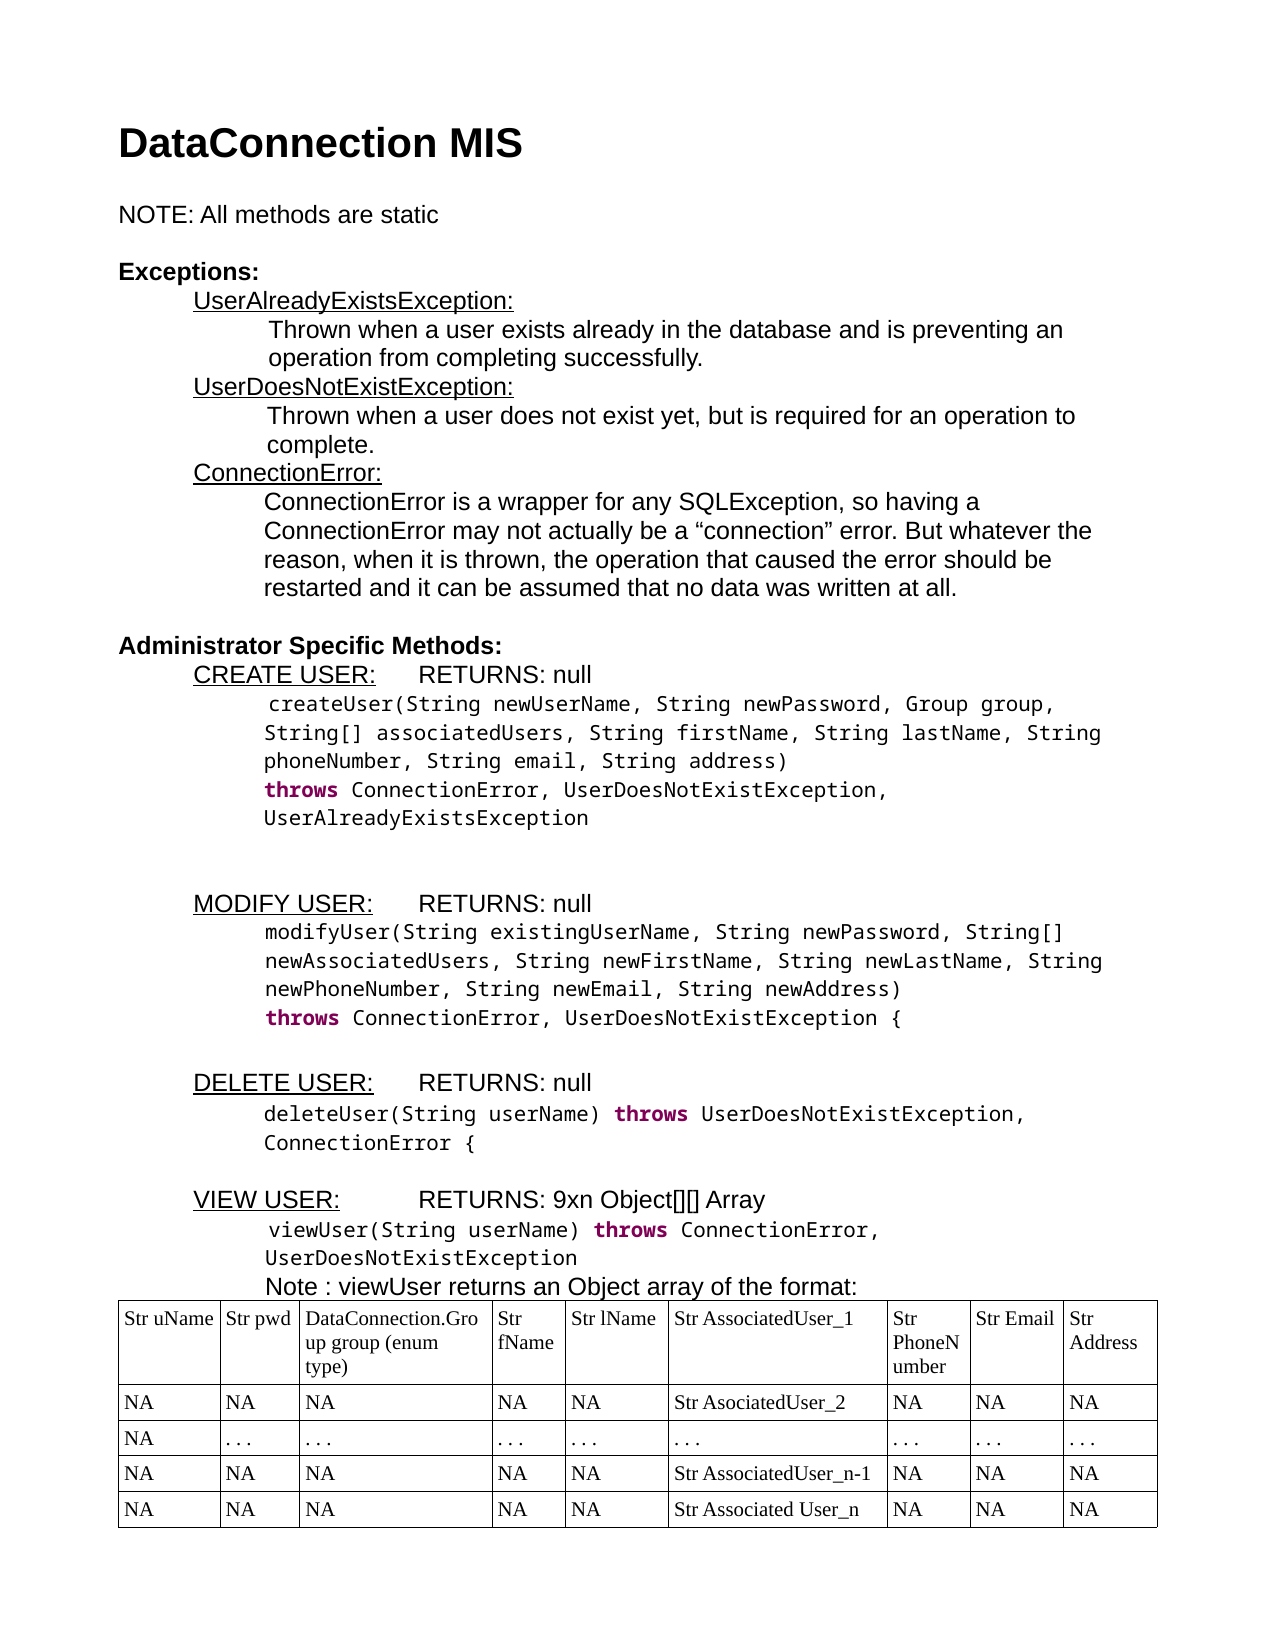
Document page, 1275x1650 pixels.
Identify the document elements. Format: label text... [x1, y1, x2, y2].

table_cell NA [1064, 1385, 1157, 1420]
table_cell . . . [566, 1421, 668, 1455]
text Thrown when a user exists already in the database and is preventing an operation from completing successfully. [268, 314, 1157, 372]
text UserDoesNotExistException: [118, 372, 1157, 401]
table_cell . . . [300, 1421, 492, 1455]
text throws ConnectionError, UserDoesNotExistException { [265, 1003, 1157, 1031]
text createUser(String newUserName, String newPassword, Group group, String[] associatedUsers, String firstName, String lastName, String phoneNumber, String email, String address) [263, 688, 1157, 775]
text DataConnection MIS [118, 118, 1157, 166]
table_cell NA [300, 1492, 492, 1527]
text ConnectionError: [118, 458, 1157, 487]
table_cell Str AsociatedUser_2 [669, 1385, 887, 1420]
table_cell NA [119, 1492, 220, 1527]
text DELETE USER: RETURNS: null [118, 1065, 1157, 1099]
table_cell NA [493, 1385, 565, 1420]
table_cell NA [221, 1456, 299, 1491]
table_cell NA [493, 1492, 565, 1527]
table_header DataConnection.Group group (enum type) [300, 1301, 492, 1384]
table_cell NA [221, 1492, 299, 1527]
table_header Str lName [566, 1301, 668, 1384]
table_cell NA [971, 1385, 1063, 1420]
table_cell . . . [971, 1421, 1063, 1455]
table_cell NA [888, 1456, 970, 1491]
table_cell NA [566, 1456, 668, 1491]
table_cell NA [119, 1421, 220, 1455]
text Exceptions: [118, 257, 1157, 286]
text VIEW USER: RETURNS: 9xn Object[][] Array [118, 1185, 1157, 1213]
text CREATE USER: RETURNS: null [118, 659, 1157, 688]
table_cell . . . [1064, 1421, 1157, 1455]
table_cell Str AssociatedUser_n-1 [669, 1456, 887, 1491]
table_cell NA [119, 1456, 220, 1491]
table_cell NA [300, 1456, 492, 1491]
text MODIFY USER: RETURNS: null [118, 888, 1157, 917]
text throws ConnectionError, UserDoesNotExistException, UserAlreadyExistsException [263, 775, 1157, 832]
table_header Str Email [971, 1301, 1063, 1384]
table_cell . . . [669, 1421, 887, 1455]
text viewUser(String userName) throws ConnectionError, UserDoesNotExistException [265, 1213, 1157, 1272]
text modifyUser(String existingUserName, String newPassword, String[] newAssociatedUsers, String newFirstName, String newLastName, String newPhoneNumber, String newEmail, String newAddress) [265, 917, 1157, 1003]
table_cell NA [888, 1492, 970, 1527]
text ConnectionError is a wrapper for any SQLException, so having a ConnectionError may not actually be a “connection” error. But whatever the reason, when it is thrown, the operation that caused the error should be restarted and it can be assumed that no data was written at all. [263, 487, 1157, 602]
text Thrown when a user does not exist yet, but is required for an operation to complete. [267, 401, 1157, 458]
table_header Str pwd [221, 1301, 299, 1384]
table_cell NA [1064, 1492, 1157, 1527]
table_cell NA [888, 1385, 970, 1420]
table_cell NA [221, 1385, 299, 1420]
table_header Str PhoneNumber [888, 1301, 970, 1384]
table_cell NA [300, 1385, 492, 1420]
table_cell NA [566, 1385, 668, 1420]
table_cell NA [1064, 1456, 1157, 1491]
table_header Str Address [1064, 1301, 1157, 1384]
table_header Str AssociatedUser_1 [669, 1301, 887, 1384]
table_header Str fName [493, 1301, 565, 1384]
text deleteUser(String userName) throws UserDoesNotExistException, ConnectionError { [263, 1099, 1157, 1156]
table_cell . . . [888, 1421, 970, 1455]
table_cell NA [119, 1385, 220, 1420]
table_cell NA [493, 1456, 565, 1491]
text Administrator Specific Methods: [118, 631, 1157, 659]
table_cell NA [566, 1492, 668, 1527]
table_cell . . . [493, 1421, 565, 1455]
table_cell Str Associated User_n [669, 1492, 887, 1527]
table_cell NA [971, 1492, 1063, 1527]
text UserAlreadyExistsException: [118, 286, 1157, 314]
table_header Str uName [119, 1301, 220, 1384]
text NOTE: All methods are static [118, 199, 1157, 228]
text Note : viewUser returns an Object array of the format: [265, 1272, 1157, 1300]
table_cell . . . [221, 1421, 299, 1455]
table_cell NA [971, 1456, 1063, 1491]
